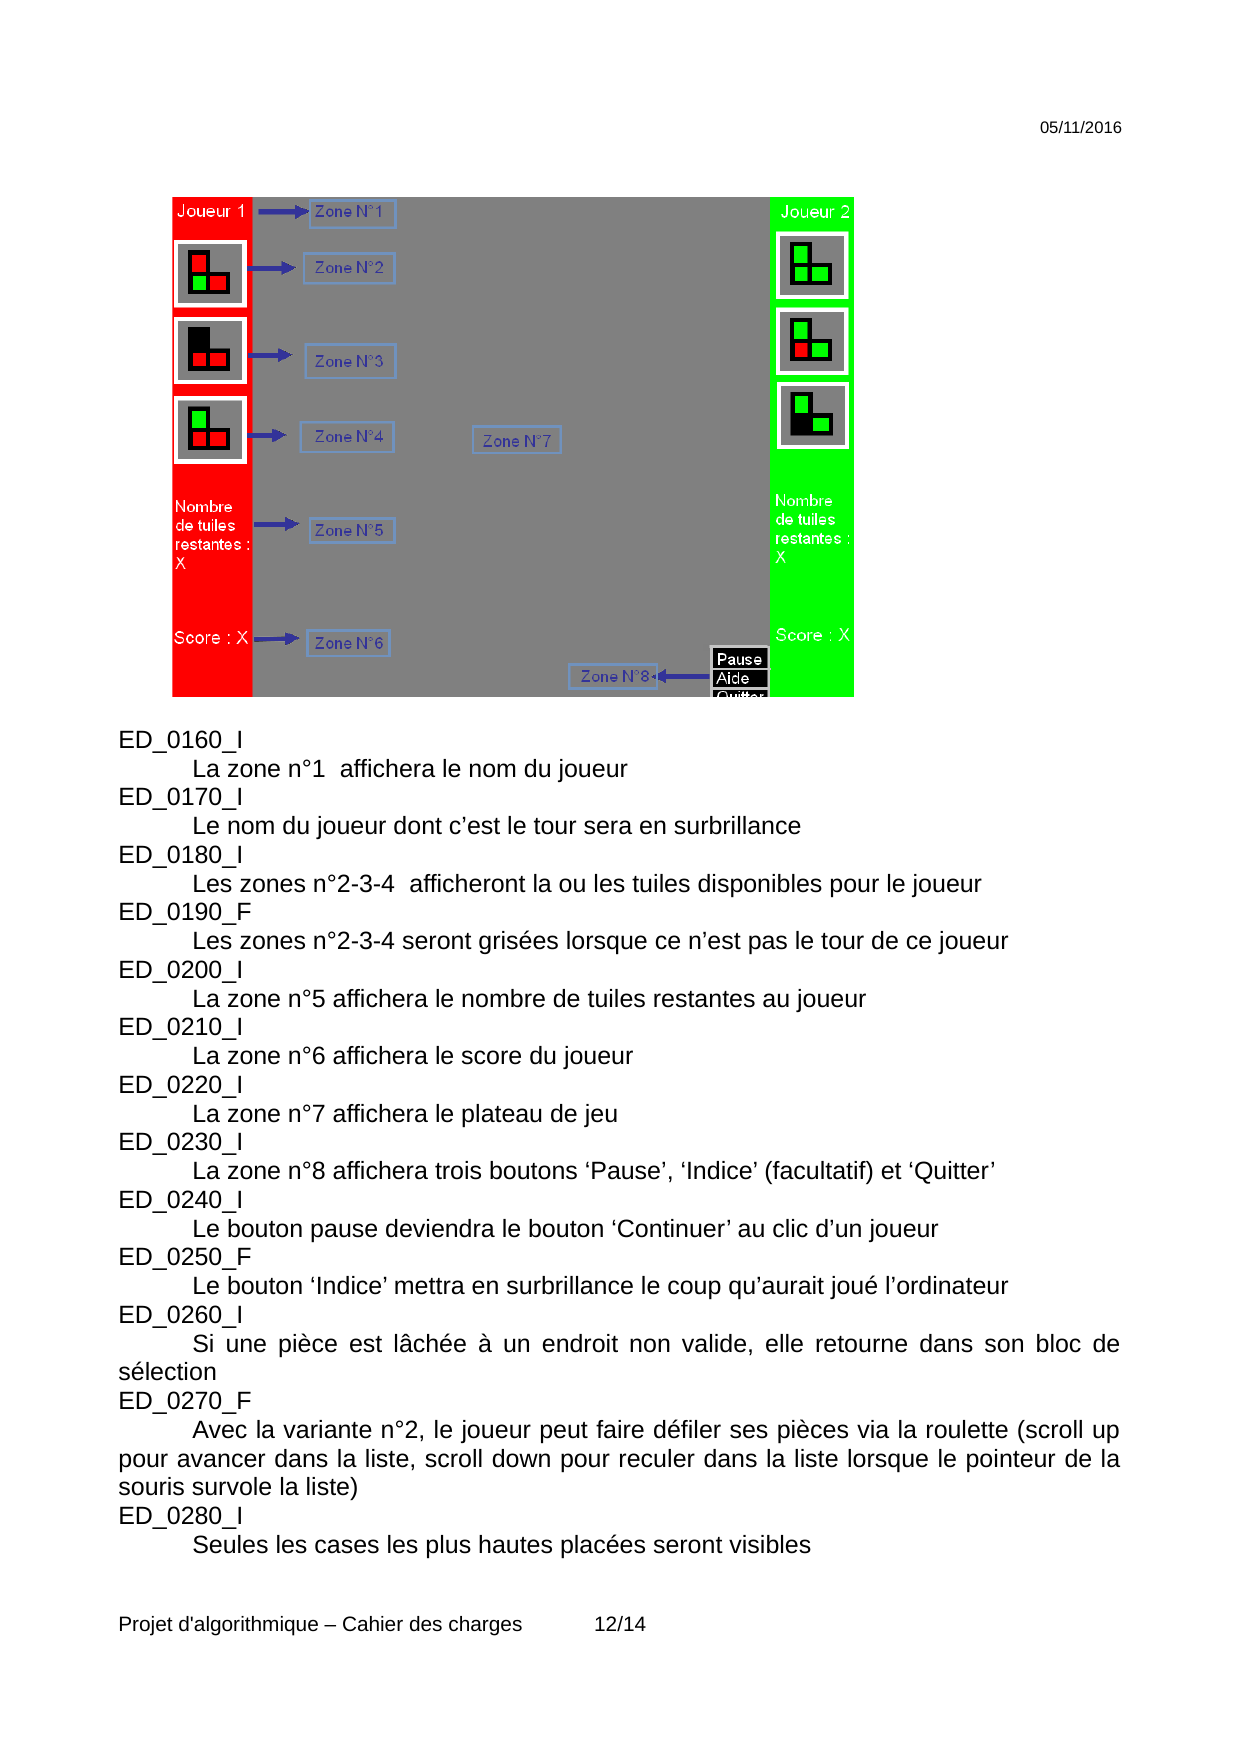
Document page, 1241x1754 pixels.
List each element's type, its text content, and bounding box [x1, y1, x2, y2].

text Les zones n°2-3-4 afficheront la ou les tuiles disponibles pour le joueur [118, 868, 1122, 897]
text ED_0270_F [118, 1386, 1122, 1415]
text Les zones n°2-3-4 seront grisées lorsque ce n’est pas le tour de ce joueur [118, 926, 1122, 955]
text ED_0170_I [118, 782, 1122, 811]
text La zone n°6 affichera le score du joueur [118, 1041, 1122, 1070]
text La zone n°7 affichera le plateau de jeu [118, 1098, 1122, 1127]
text ED_0180_I [118, 840, 1122, 868]
text ED_0280_I [118, 1501, 1122, 1530]
text ED_0250_F [118, 1242, 1122, 1271]
picture [172, 197, 854, 697]
text ED_0240_I [118, 1185, 1122, 1213]
text ED_0260_I [118, 1300, 1122, 1328]
text La zone n°8 affichera trois boutons ‘Pause’, ‘Indice’ (facultatif) et ‘Quitter’ [118, 1156, 1122, 1185]
text ED_0200_I [118, 955, 1122, 983]
text La zone n°5 affichera le nombre de tuiles restantes au joueur [118, 983, 1122, 1012]
text La zone n°1 affichera le nom du joueur [118, 753, 1122, 782]
text Seules les cases les plus hautes placées seront visibles [118, 1530, 1122, 1558]
text ED_0210_I [118, 1012, 1122, 1041]
text Le bouton pause deviendra le bouton ‘Continuer’ au clic d’un joueur [118, 1213, 1122, 1242]
text ED_0220_I [118, 1070, 1122, 1098]
text Le nom du joueur dont c’est le tour sera en surbrillance [118, 811, 1122, 840]
text Si une pièce est lâchée à un endroit non valide, elle retourne dans son bloc de sélection [118, 1328, 1122, 1386]
text Avec la variante n°2, le joueur peut faire défiler ses pièces via la roulette (scroll up pour avancer dans la liste, scroll down pour reculer dans la liste lorsque le pointeur de la souris survole la liste) [118, 1415, 1122, 1501]
text Le bouton ‘Indice’ mettra en surbrillance le coup qu’aurait joué l’ordinateur [118, 1271, 1122, 1300]
text ED_0160_I [118, 725, 1122, 753]
text ED_0190_F [118, 897, 1122, 926]
text ED_0230_I [118, 1127, 1122, 1156]
